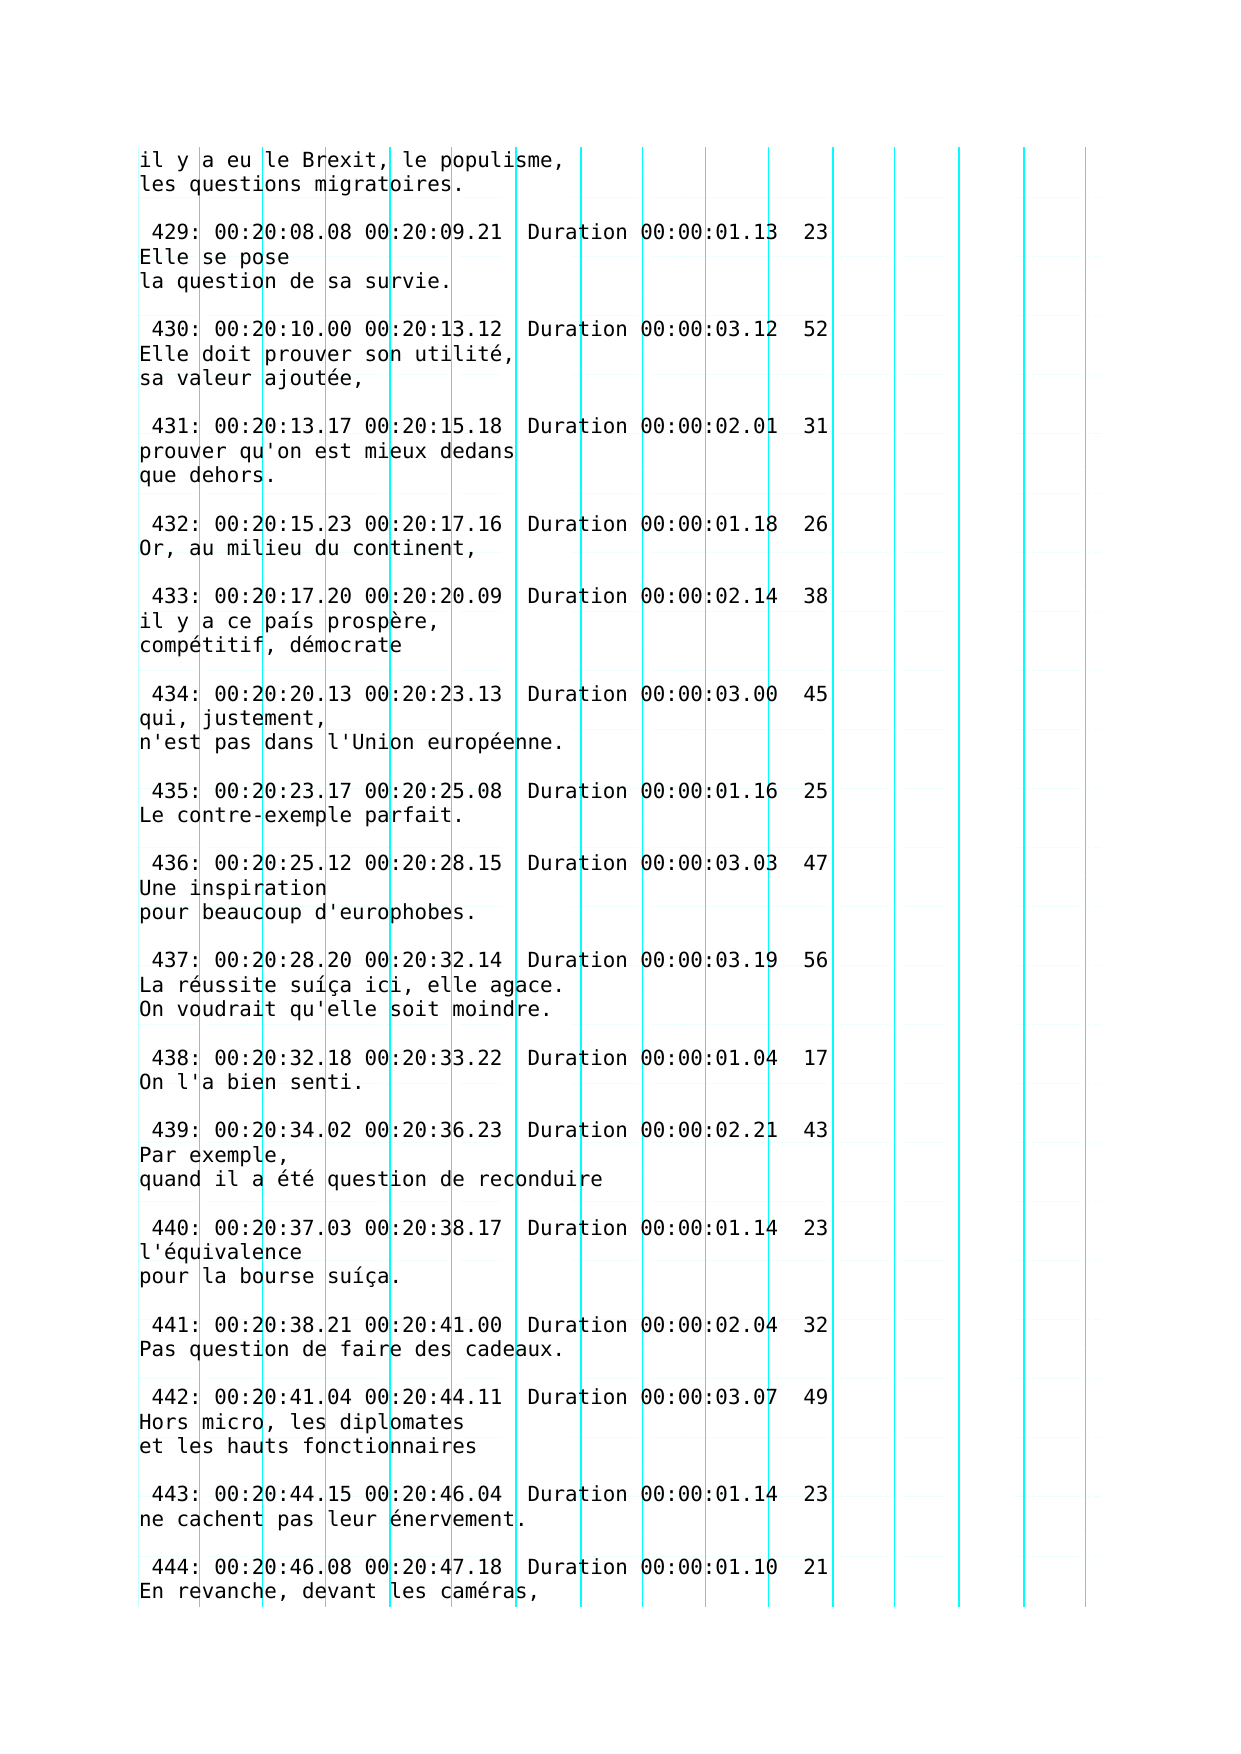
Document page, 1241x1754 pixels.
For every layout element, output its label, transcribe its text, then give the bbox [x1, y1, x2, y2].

text n'est pas dans l'Union européenne. [139, 730, 1101, 754]
text l'équivalence [139, 1240, 1101, 1264]
text 430: 00:20:10.00 00:20:13.12 Duration 00:00:03.12 52 [139, 317, 1101, 342]
text compétitif, démocrate [139, 633, 1101, 657]
text Une inspiration [139, 876, 1101, 900]
text il y a ce país prospère, [139, 609, 1101, 633]
text qui, justement, [139, 706, 1101, 730]
text On voudrait qu'elle soit moindre. [139, 997, 1101, 1021]
text prouver qu'on est mieux dedans [139, 439, 1101, 463]
text 443: 00:20:44.15 00:20:46.04 Duration 00:00:01.14 23 [139, 1482, 1101, 1507]
text 434: 00:20:20.13 00:20:23.13 Duration 00:00:03.00 45 [139, 682, 1101, 706]
text Hors micro, les diplomates [139, 1410, 1101, 1434]
text En revanche, devant les caméras, [139, 1579, 1101, 1604]
text quand il a été question de reconduire [139, 1167, 1101, 1191]
text et les hauts fonctionnaires [139, 1434, 1101, 1458]
text ne cachent pas leur énervement. [139, 1507, 1101, 1531]
text 431: 00:20:13.17 00:20:15.18 Duration 00:00:02.01 31 [139, 414, 1101, 439]
text Or, au milieu du continent, [139, 536, 1101, 560]
text 440: 00:20:37.03 00:20:38.17 Duration 00:00:01.14 23 [139, 1216, 1101, 1240]
text 442: 00:20:41.04 00:20:44.11 Duration 00:00:03.07 49 [139, 1385, 1101, 1410]
text il y a eu le Brexit, le populisme, [139, 148, 1101, 172]
text les questions migratoires. [139, 172, 1101, 196]
picture [138, 147, 1102, 1607]
text 439: 00:20:34.02 00:20:36.23 Duration 00:00:02.21 43 [139, 1118, 1101, 1143]
text que dehors. [139, 463, 1101, 487]
text 432: 00:20:15.23 00:20:17.16 Duration 00:00:01.18 26 [139, 512, 1101, 536]
text pour la bourse suíça. [139, 1264, 1101, 1288]
text 435: 00:20:23.17 00:20:25.08 Duration 00:00:01.16 25 [139, 779, 1101, 803]
text Le contre-exemple parfait. [139, 803, 1101, 827]
text Elle doit prouver son utilité, [139, 342, 1101, 366]
text 433: 00:20:17.20 00:20:20.09 Duration 00:00:02.14 38 [139, 584, 1101, 609]
text Pas question de faire des cadeaux. [139, 1337, 1101, 1361]
text 437: 00:20:28.20 00:20:32.14 Duration 00:00:03.19 56 [139, 948, 1101, 973]
text 436: 00:20:25.12 00:20:28.15 Duration 00:00:03.03 47 [139, 851, 1101, 876]
text 444: 00:20:46.08 00:20:47.18 Duration 00:00:01.10 21 [139, 1555, 1101, 1579]
text la question de sa survie. [139, 269, 1101, 293]
text 438: 00:20:32.18 00:20:33.22 Duration 00:00:01.04 17 [139, 1046, 1101, 1070]
text sa valeur ajoutée, [139, 366, 1101, 390]
text pour beaucoup d'europhobes. [139, 900, 1101, 924]
text Par exemple, [139, 1143, 1101, 1167]
text 429: 00:20:08.08 00:20:09.21 Duration 00:00:01.13 23 [139, 220, 1101, 245]
text Elle se pose [139, 245, 1101, 269]
text On l'a bien senti. [139, 1070, 1101, 1094]
text La réussite suíça ici, elle agace. [139, 973, 1101, 997]
text 441: 00:20:38.21 00:20:41.00 Duration 00:00:02.04 32 [139, 1313, 1101, 1337]
